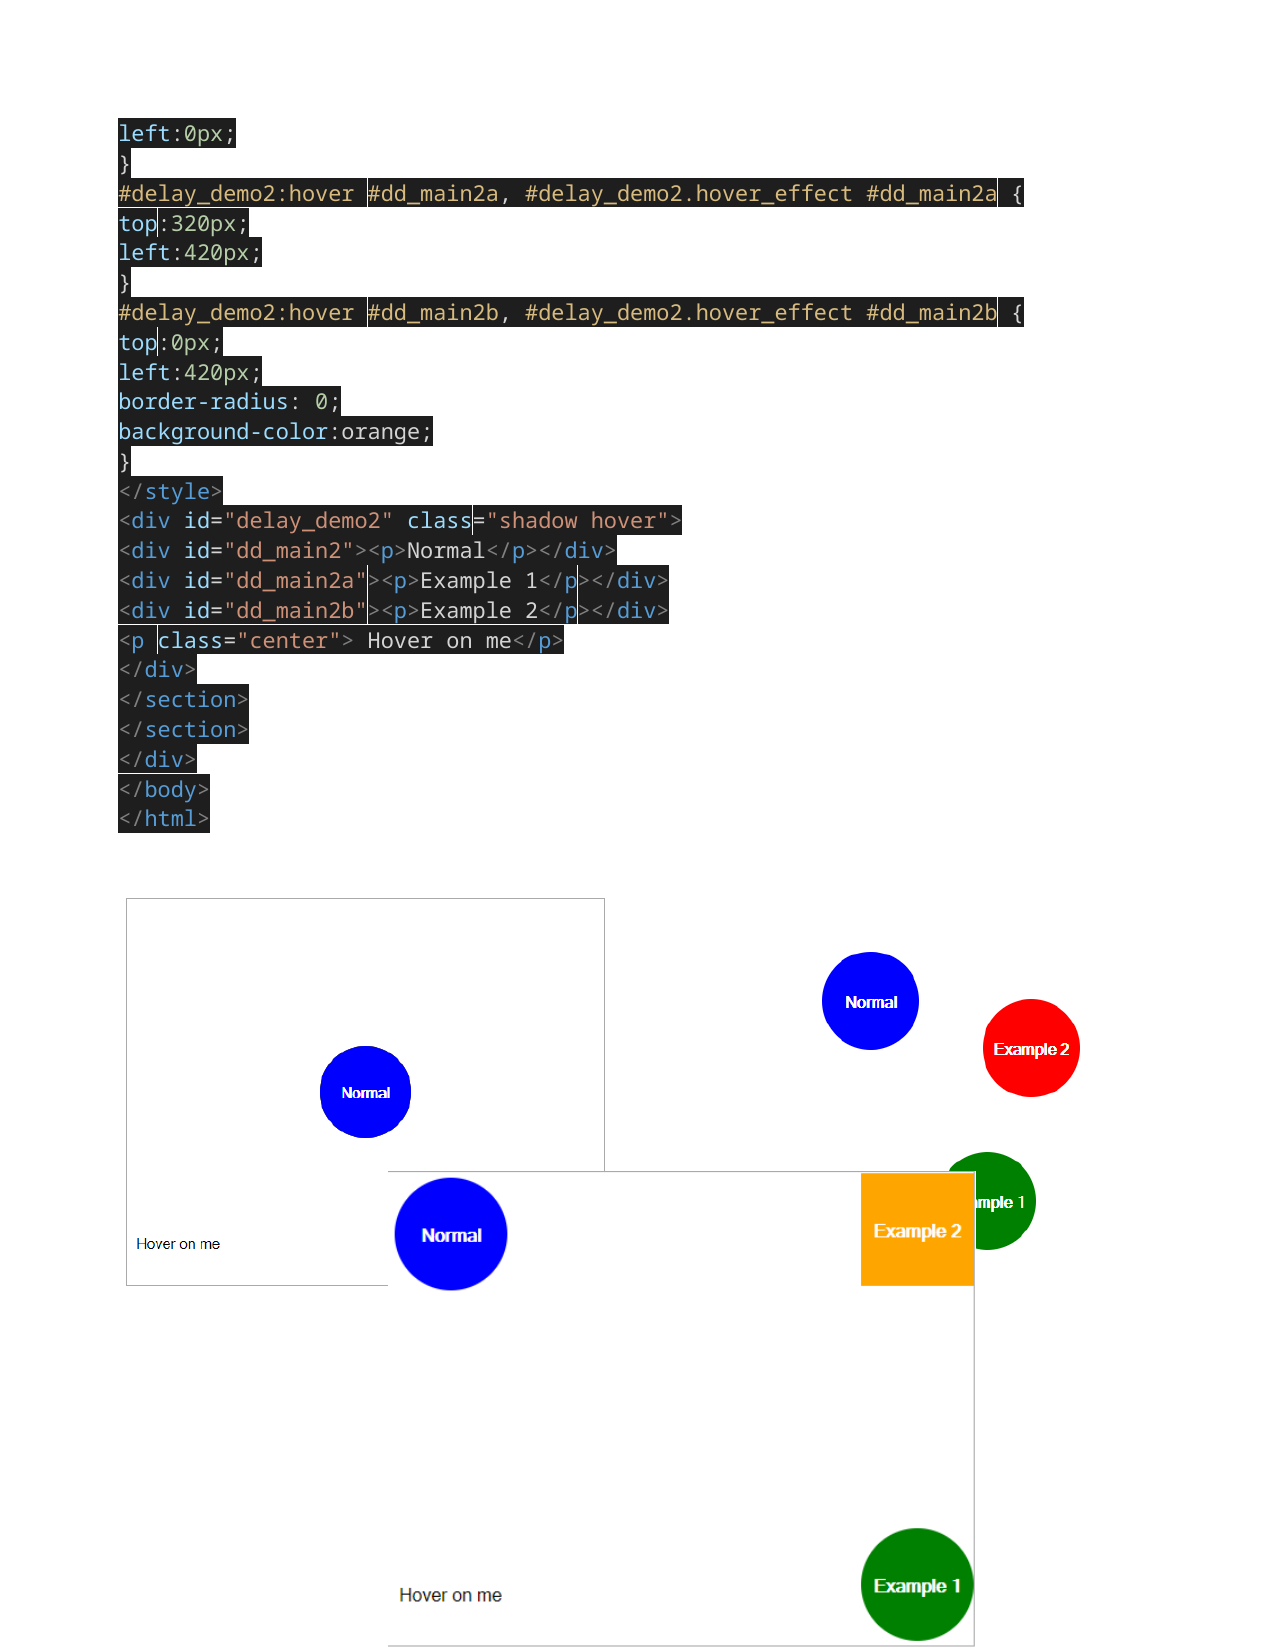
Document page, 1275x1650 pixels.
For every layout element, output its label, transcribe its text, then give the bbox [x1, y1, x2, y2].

text #delay_demo2:hover #dd_main2b, #delay_demo2.hover_effect #dd_main2b { [118, 297, 1157, 327]
text </style> [118, 476, 1157, 505]
text <div id="dd_main2"><p>Normal</p></div> [118, 535, 1157, 565]
text <div id="dd_main2a"><p>Example 1</p></div> [118, 565, 1157, 595]
picture [125, 896, 1215, 1650]
text </html> [118, 803, 1157, 833]
text left:420px; [118, 237, 1157, 267]
text } [118, 446, 1157, 476]
text </div> [118, 744, 1157, 773]
text top:0px; [118, 327, 1157, 356]
text #delay_demo2:hover #dd_main2a, #delay_demo2.hover_effect #dd_main2a { [118, 178, 1157, 207]
text border-radius: 0; [118, 386, 1157, 416]
text </div> [118, 654, 1157, 684]
text background-color:orange; [118, 416, 1157, 446]
text <div id="dd_main2b"><p>Example 2</p></div> [118, 595, 1157, 624]
text left:0px; [118, 118, 1157, 148]
text } [118, 267, 1157, 297]
text <div id="delay_demo2" class="shadow hover"> [118, 505, 1157, 535]
text <p class="center"> Hover on me</p> [118, 624, 1157, 654]
text </section> [118, 684, 1157, 714]
text </body> [118, 773, 1157, 803]
text </section> [118, 714, 1157, 744]
text top:320px; [118, 207, 1157, 237]
text } [118, 148, 1157, 178]
text left:420px; [118, 356, 1157, 386]
